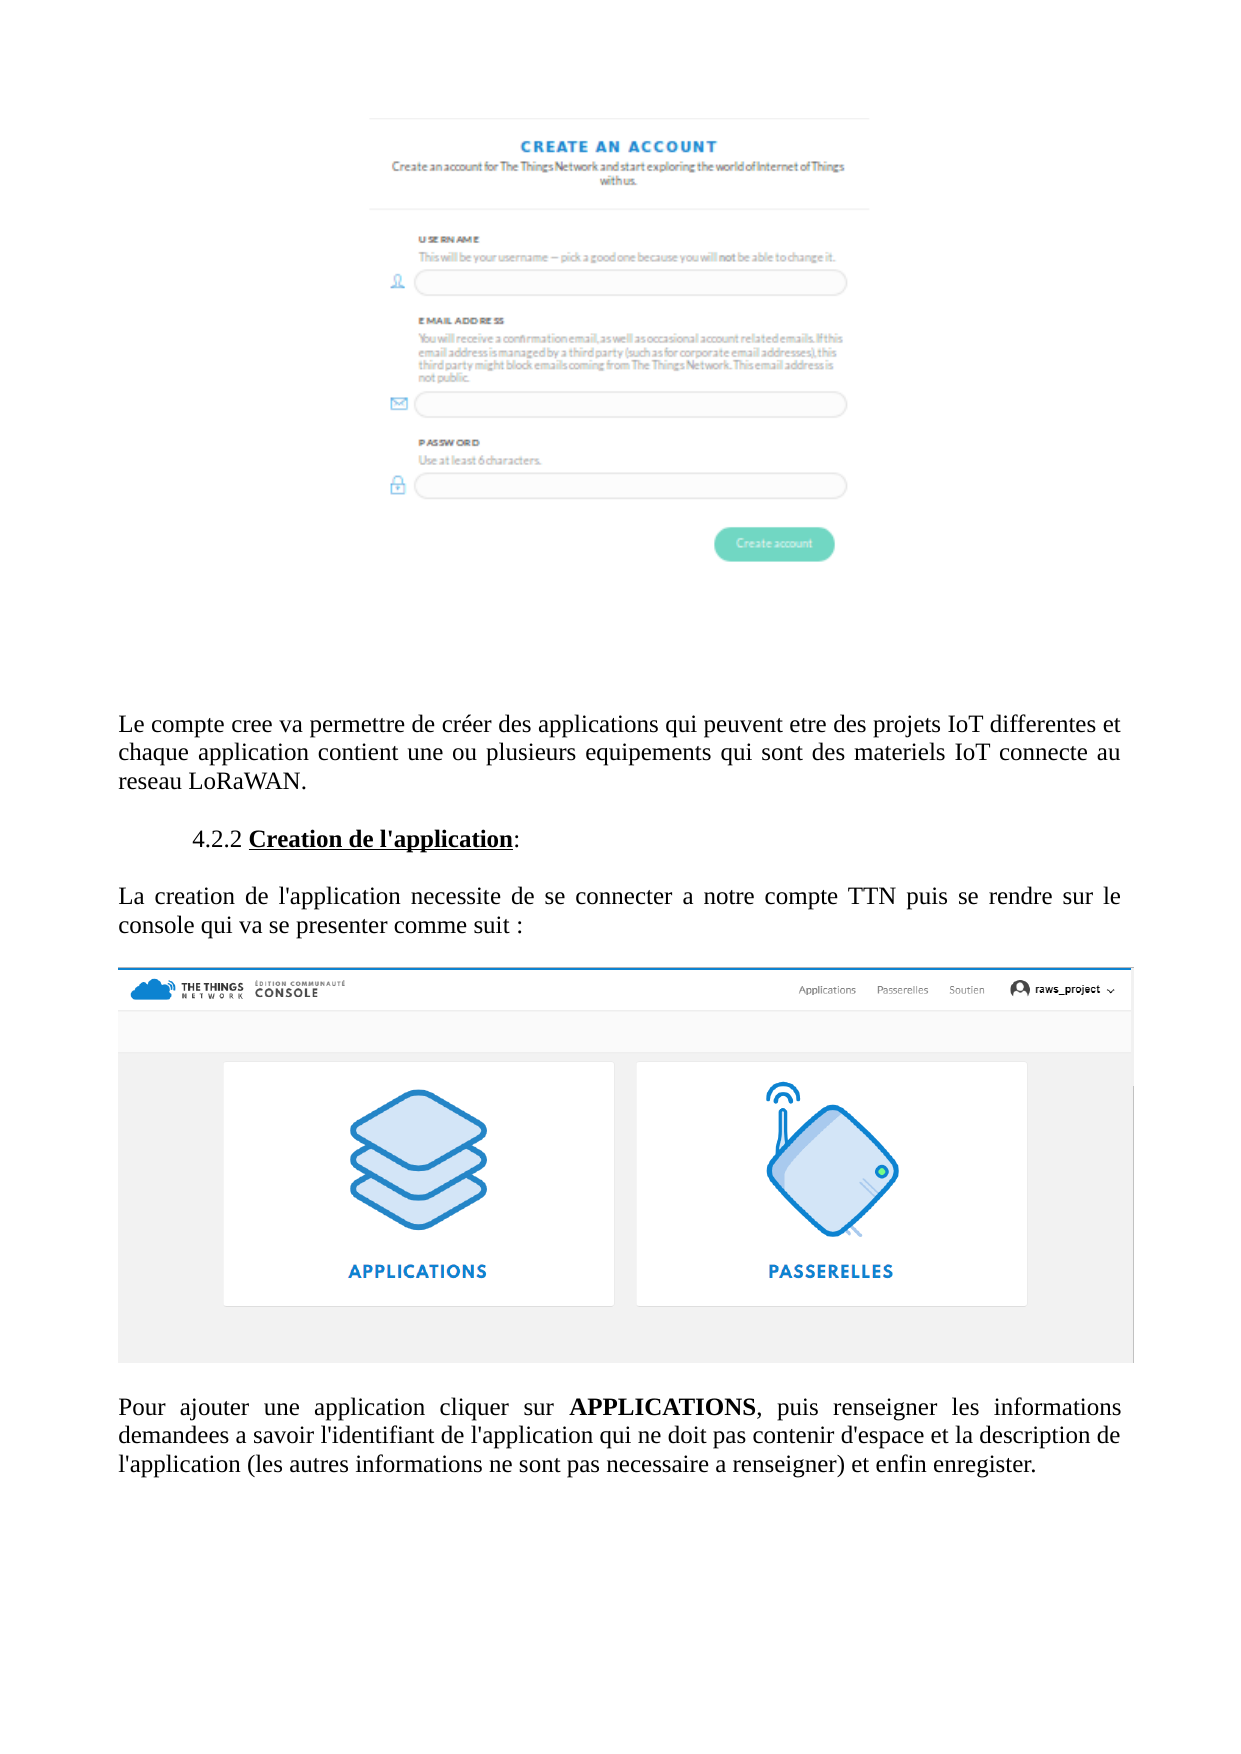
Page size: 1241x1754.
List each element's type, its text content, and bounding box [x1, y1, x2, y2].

text Pour ajouter une application cliquer sur APPLICATIONS, puis renseigner les informations demandees a savoir l'identifiant de l'application qui ne doit pas contenir d'espace et la description de l'application (les autres informations ne sont pas necessaire a renseigner) et enfin enregister. [118, 1392, 1122, 1478]
text Le compte cree va permettre de créer des applications qui peuvent etre des projets IoT differentes et chaque application contient une ou plusieurs equipements qui sont des materiels IoT connecte au reseau LoRaWAN. [118, 709, 1122, 795]
picture [369, 118, 871, 565]
text 4.2.2 Creation de l'application: [118, 824, 1122, 852]
text La creation de l'application necessite de se connecter a notre compte TTN puis se rendre sur le console qui va se presenter comme suit : [118, 881, 1122, 939]
picture [118, 967, 1134, 1363]
